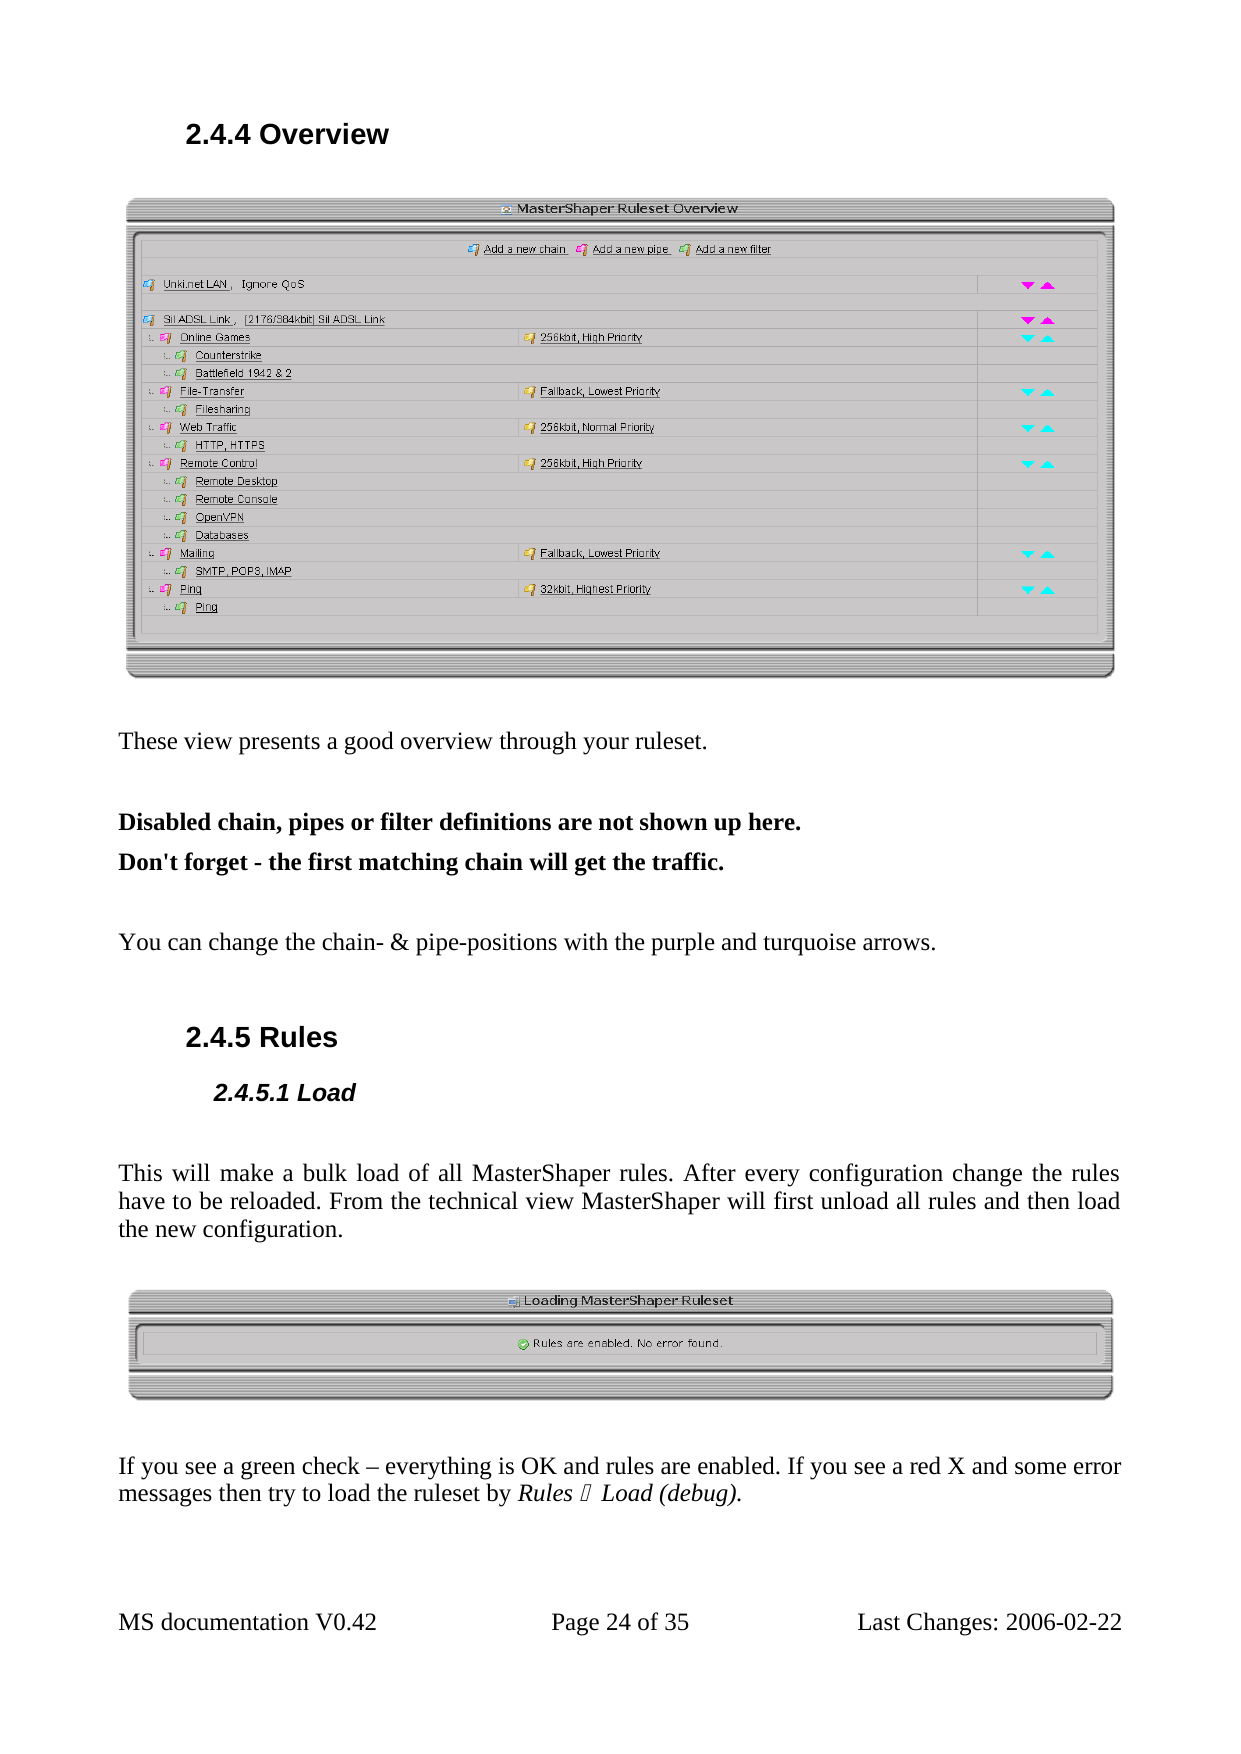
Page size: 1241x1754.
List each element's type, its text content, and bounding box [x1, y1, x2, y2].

subtitle Load [207, 1079, 1122, 1107]
text Don't forget - the first matching chain will get the traffic. [118, 848, 1122, 876]
text If you see a green check – everything is OK and rules are enabled. If you see a red X and some error messages then try to load the ruleset by Rules " Load (debug). [118, 1452, 1122, 1507]
text These view presents a good overview through your ruleset. [118, 727, 1122, 755]
picture [118, 191, 1122, 687]
text You can change the chain- & pipe-positions with the purple and turquoise arrows. [118, 928, 1122, 956]
text This will make a bulk load of all MasterShaper rules. After every configuration change the rules have to be reloaded. From the technical view MasterShaper will first unload all rules and then load the new configuration. [118, 1159, 1122, 1242]
subtitle Rules [177, 1021, 1122, 1054]
text Disabled chain, pipes or filter definitions are not shown up here. [118, 808, 1122, 835]
subtitle Overview [177, 118, 1122, 151]
picture [118, 1282, 1122, 1412]
